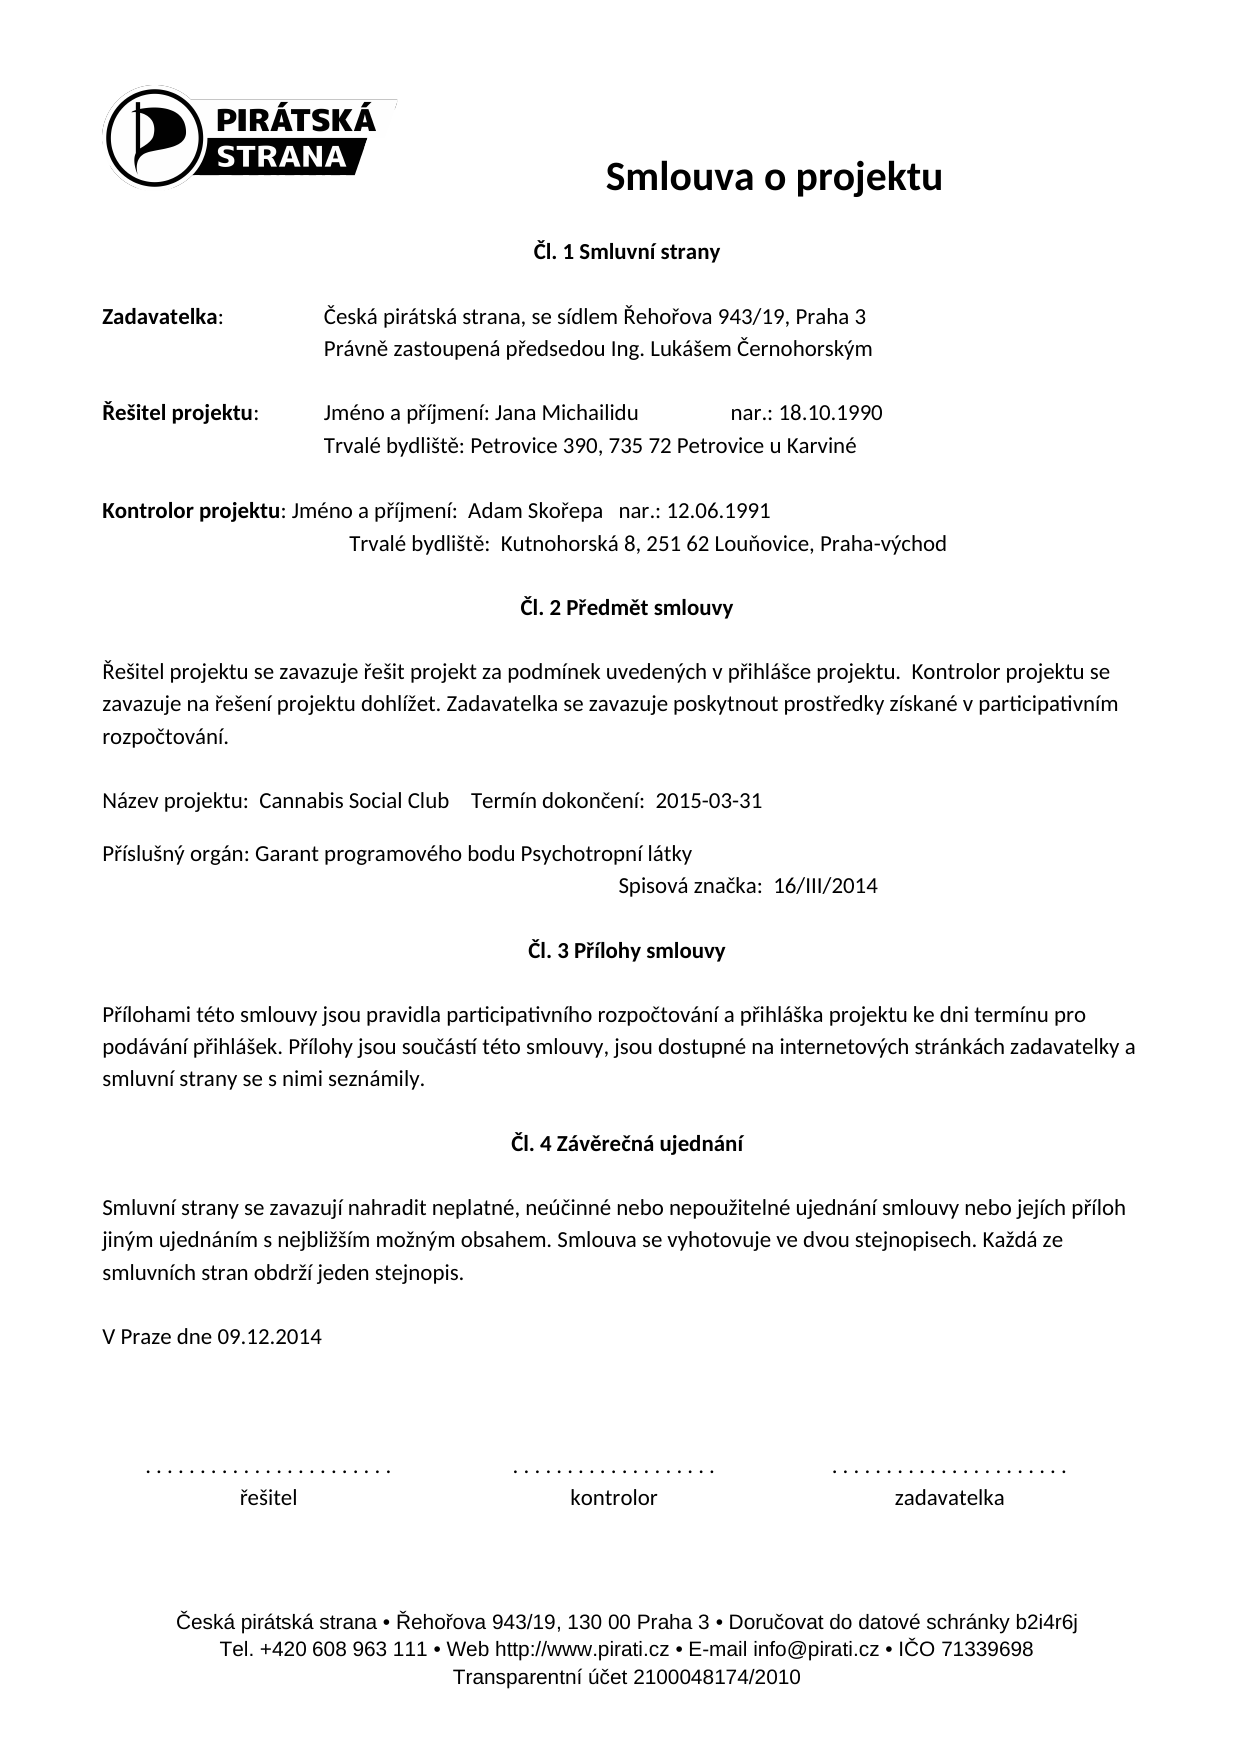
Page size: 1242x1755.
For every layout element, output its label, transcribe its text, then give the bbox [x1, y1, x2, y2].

picture [102, 85, 398, 191]
text Čl. 2 Předmět smlouvy [102, 593, 1152, 621]
text Příslušný orgán: Garant programového bodu Psychotropní látky [102, 839, 1152, 867]
text Kontrolor projektu: Jméno a příjmení: Adam Skořepa nar.: 12.06.1991 [102, 496, 1152, 524]
text Název projektu: Cannabis Social Club Termín dokončení: 2015-03-31 [102, 786, 1152, 814]
text Trvalé bydliště: Petrovice 390, 735 72 Petrovice u Karviné [102, 431, 1151, 492]
text . . . . . . . . . . . . . . . . . . . kontrolor [476, 1451, 752, 1511]
text Čl. 1 Smluvní strany [102, 237, 1152, 265]
text Trvalé bydliště: Kutnohorská 8, 251 62 Louňovice, Praha-východ [102, 529, 1152, 557]
text . . . . . . . . . . . . . . . . . . . . . . zadavatelka [793, 1451, 1106, 1511]
text Čl. 4 Závěrečná ujednání [102, 1129, 1152, 1157]
text Spisová značka: 16/III/2014 [102, 871, 1152, 899]
text Řešitel projektu: Jméno a příjmení: Jana Michailidu nar.: 18.10.1990 [102, 398, 1151, 426]
text Smluvní strany se zavazují nahradit neplatné, neúčinné nebo nepoužitelné ujednání smlouvy nebo jejích příloh jiným ujednáním s nejbližším možným obsahem. Smlouva se vyhotovuje ve dvou stejnopisech. Každá ze smluvních stran obdrží jeden stejnopis. [102, 1193, 1152, 1286]
text . . . . . . . . . . . . . . . . . . . . . . . [102, 1451, 435, 1479]
text Právně zastoupená předsedou Ing. Lukášem Černohorským [324, 334, 1152, 362]
text Čl. 3 Přílohy smlouvy [102, 936, 1152, 964]
text Přílohami této smlouvy jsou pravidla participativního rozpočtování a přihláška projektu ke dni termínu pro podávání přihlášek. Přílohy jsou součástí této smlouvy, jsou dostupné na internetových stránkách zadavatelky a smluvní strany se s nimi seznámily. [102, 1000, 1152, 1092]
text Smlouva o projektu [102, 150, 1152, 201]
text řešitel [102, 1483, 435, 1511]
text V Praze dne 09.12.2014 [102, 1322, 1152, 1350]
text Zadavatelka: Česká pirátská strana, se sídlem Řehořova 943/19, Praha 3 [102, 302, 1152, 330]
text Řešitel projektu se zavazuje řešit projekt za podmínek uvedených v přihlášce projektu. Kontrolor projektu se zavazuje na řešení projektu dohlížet. Zadavatelka se zavazuje poskytnout prostředky získané v participativním rozpočtování. [102, 657, 1152, 750]
